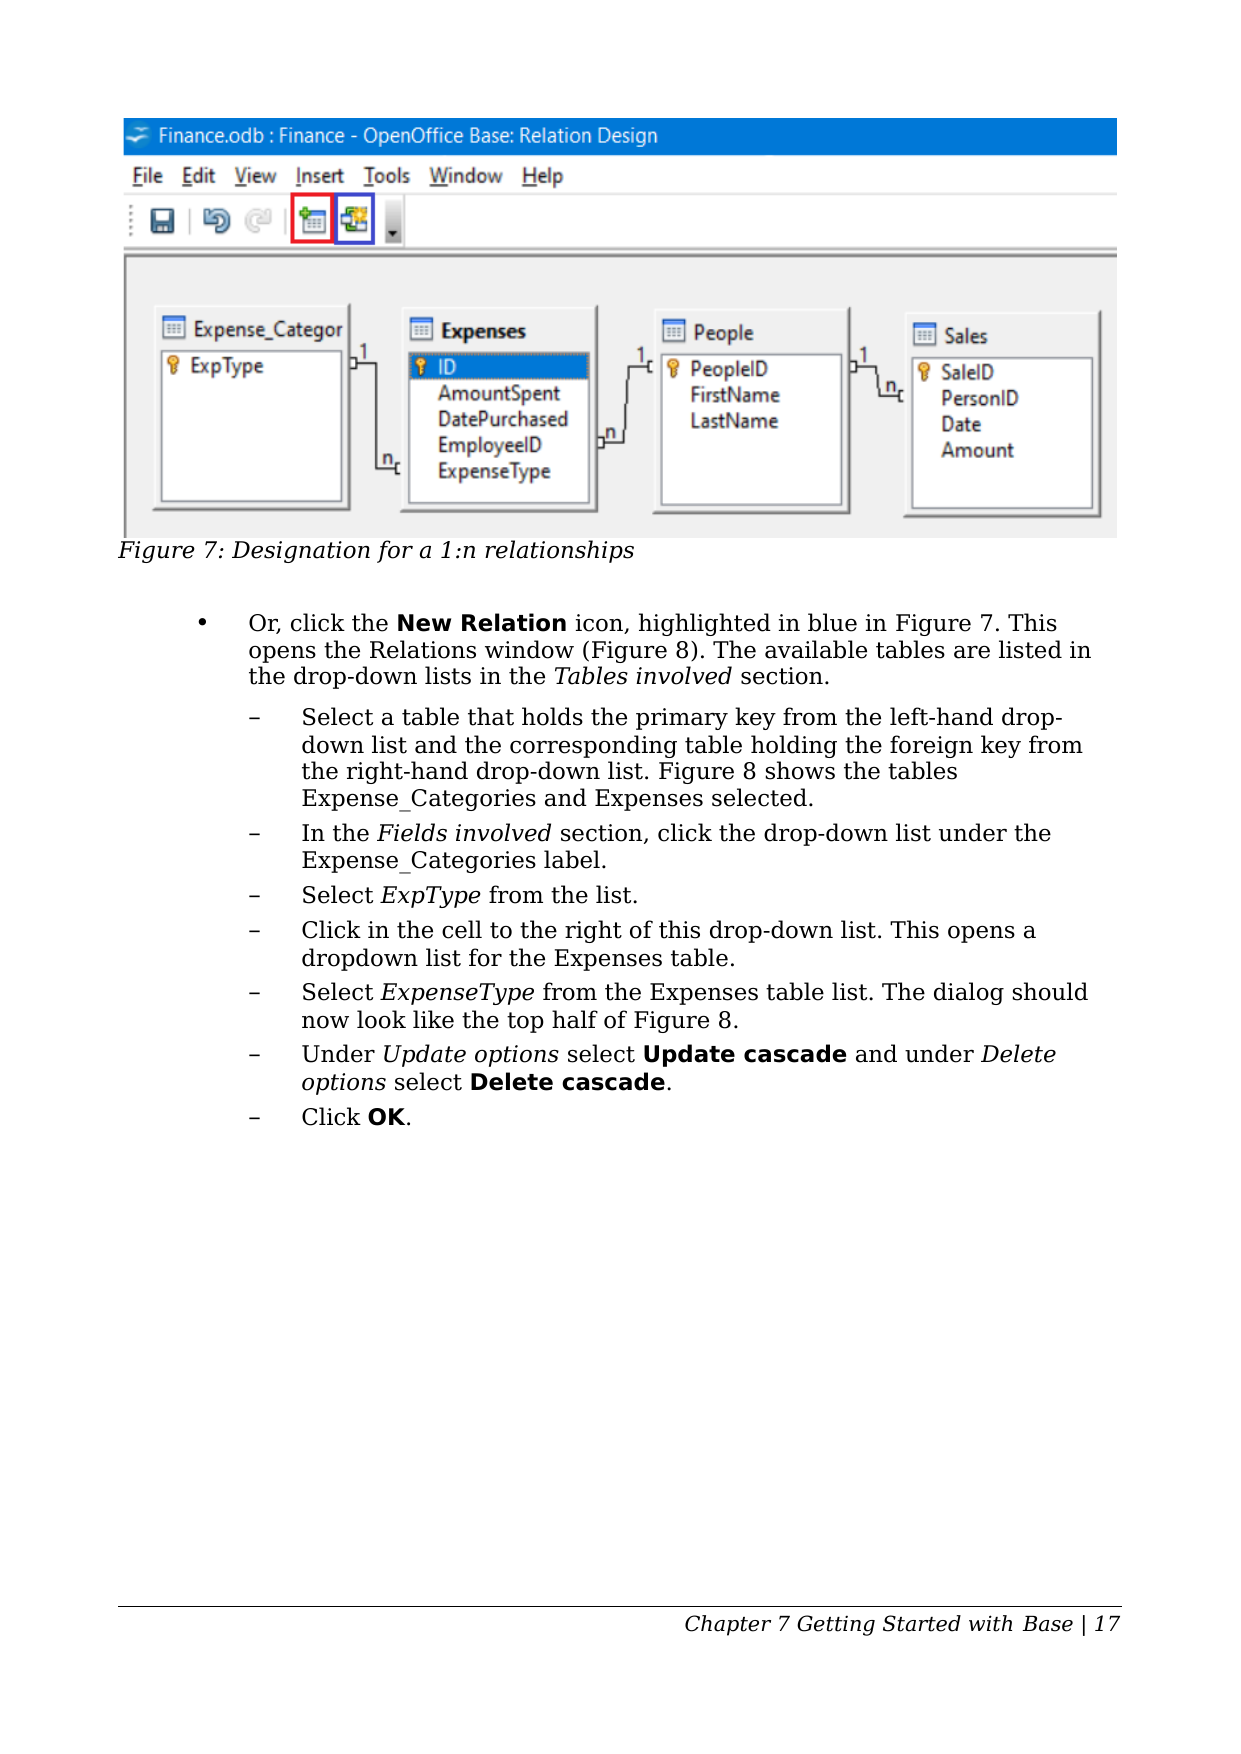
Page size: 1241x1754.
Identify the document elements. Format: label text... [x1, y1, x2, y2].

list Select ExpType from the list. [248, 880, 1122, 909]
list Figure 7: Designation for a 1:n relationships [118, 118, 1122, 564]
list Click in the cell to the right of this drop-down list. This opens a dropdown list for the Expenses table. [248, 916, 1122, 971]
list In the Fields involved section, click the drop-down list under the Expense_Categories label. [248, 818, 1122, 874]
list Or, click the New Relation icon, highlighted in blue in Figure 7. This opens the Relations window (Figure 8). The available tables are listed in the drop-down lists in the Tables involved section. [195, 608, 1122, 690]
list Select a table that holds the primary key from the left-hand drop-down list and the corresponding table holding the foreign key from the right-hand drop-down list. Figure 8 shows the tables Expense_Categories and Expenses selected. [248, 703, 1122, 812]
list Click OK. [248, 1102, 1122, 1131]
list Select ExpenseType from the Expenses table list. The dialog should now look like the top half of Figure 8. [248, 978, 1122, 1033]
picture [123, 118, 1117, 538]
list Under Update options select Update cascade and under Delete options select Delete cascade. [248, 1040, 1122, 1096]
